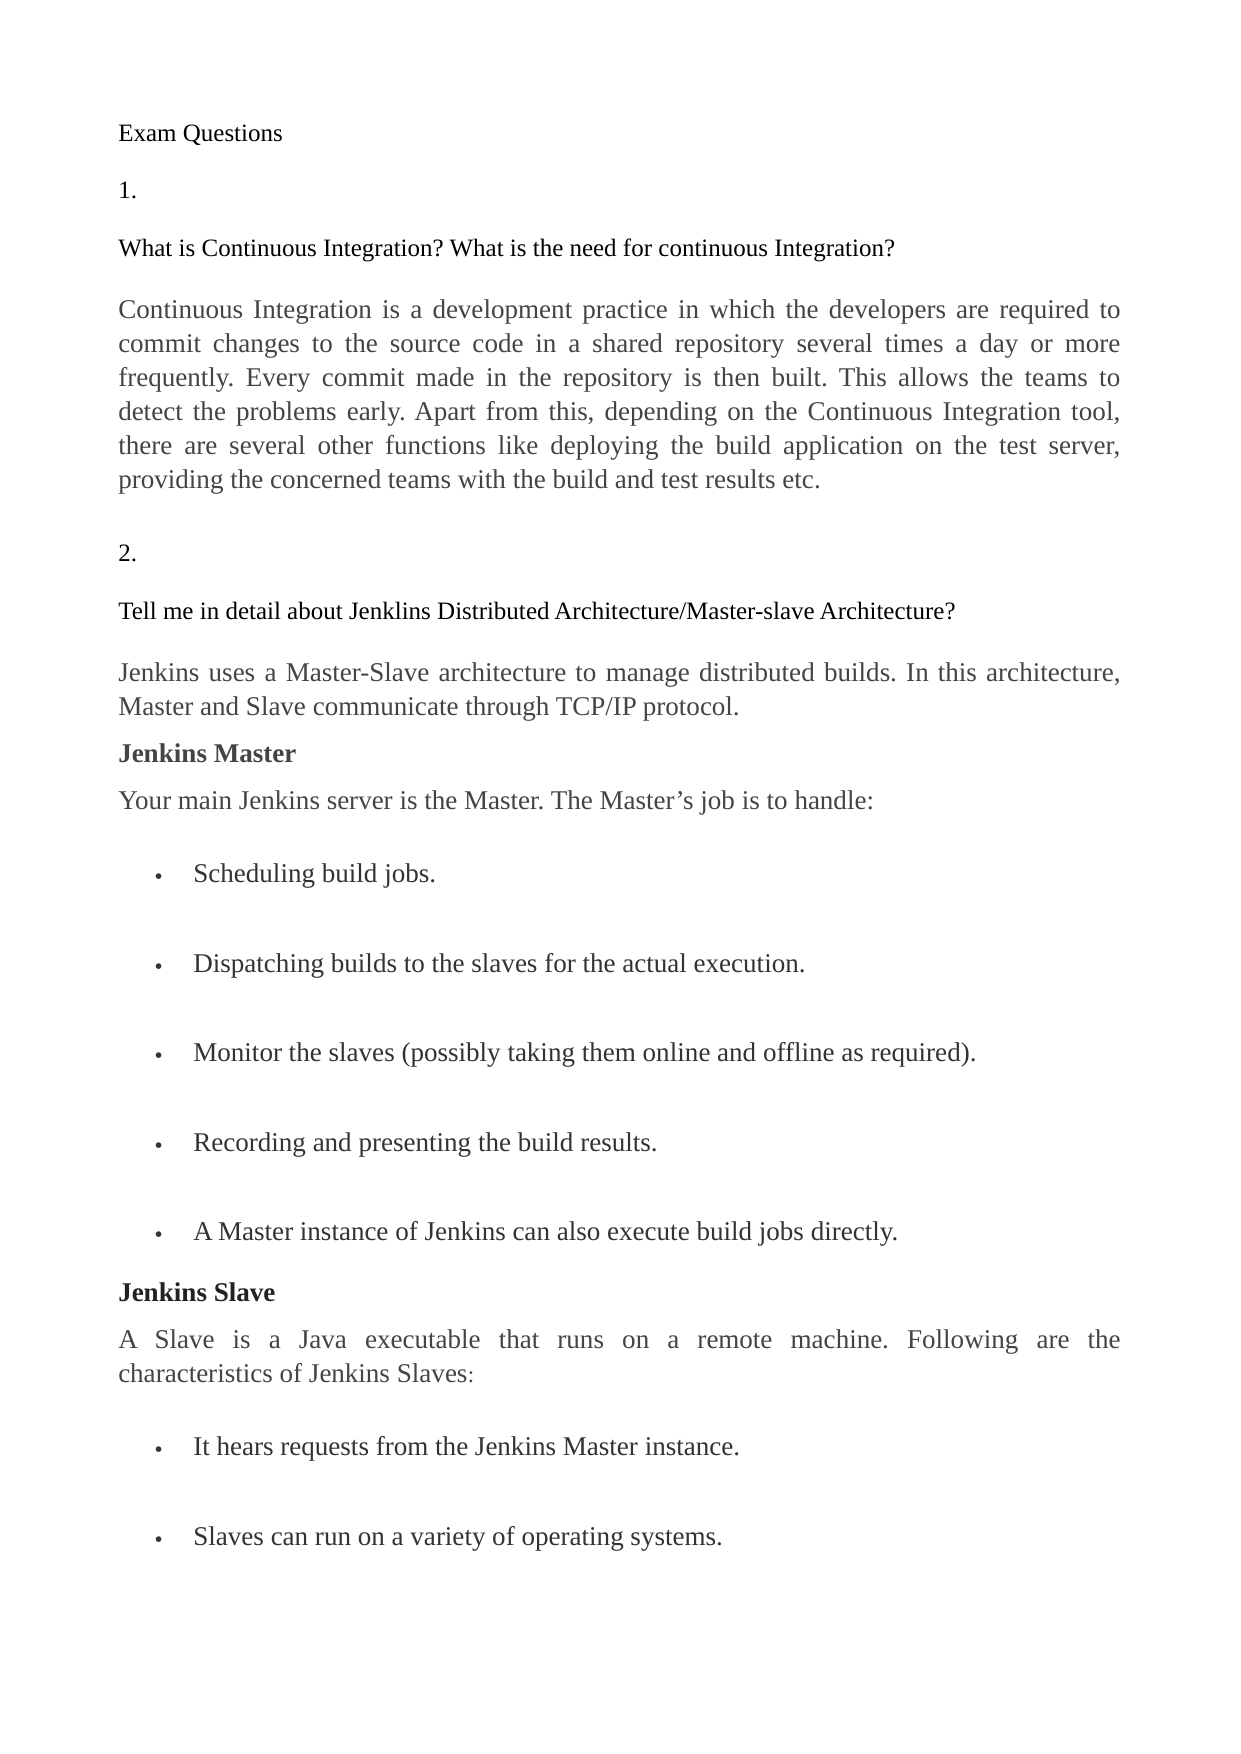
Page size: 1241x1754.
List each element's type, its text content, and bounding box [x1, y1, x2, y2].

subtitle Jenkins Slave [118, 1276, 1122, 1307]
list Scheduling build jobs. [156, 858, 1122, 889]
list Monitor the slaves (possibly taking them online and offline as required). [156, 1037, 1122, 1068]
text Jenkins Master [118, 734, 1122, 768]
text 1. [118, 176, 1122, 204]
list Dispatching builds to the slaves for the actual execution. [156, 947, 1122, 978]
text Continuous Integration is a development practice in which the developers are required to commit changes to the source code in a shared repository several times a day or more frequently. Every commit made in the repository is then built. This allows the teams to detect the problems early. Apart from this, depending on the Continuous Integration tool, there are several other functions like deploying the build application on the test server, providing the concerned teams with the build and test results etc. [118, 291, 1122, 494]
list It hears requests from the Jenkins Master instance. [156, 1430, 1122, 1461]
text What is Continuous Integration? What is the need for continuous Integration? [118, 233, 1122, 262]
text 2. [118, 538, 1122, 567]
list Recording and presenting the build results. [156, 1126, 1122, 1157]
text Exam Questions [118, 118, 1122, 147]
text Tell me in detail about Jenklins Distributed Architecture/Master-slave Architecture? [118, 596, 1122, 625]
text Jenkins uses a Master-Slave architecture to manage distributed builds. In this architecture, Master and Slave communicate through TCP/IP protocol. [118, 653, 1122, 721]
list Slaves can run on a variety of operating systems. [156, 1519, 1122, 1551]
list A Master instance of Jenkins can also execute build jobs directly. [156, 1216, 1122, 1247]
text Your main Jenkins server is the Master. The Master’s job is to handle: [118, 781, 1122, 815]
text A Slave is a Java executable that runs on a remote machine. Following are the characteristics of Jenkins Slaves: [118, 1320, 1122, 1388]
